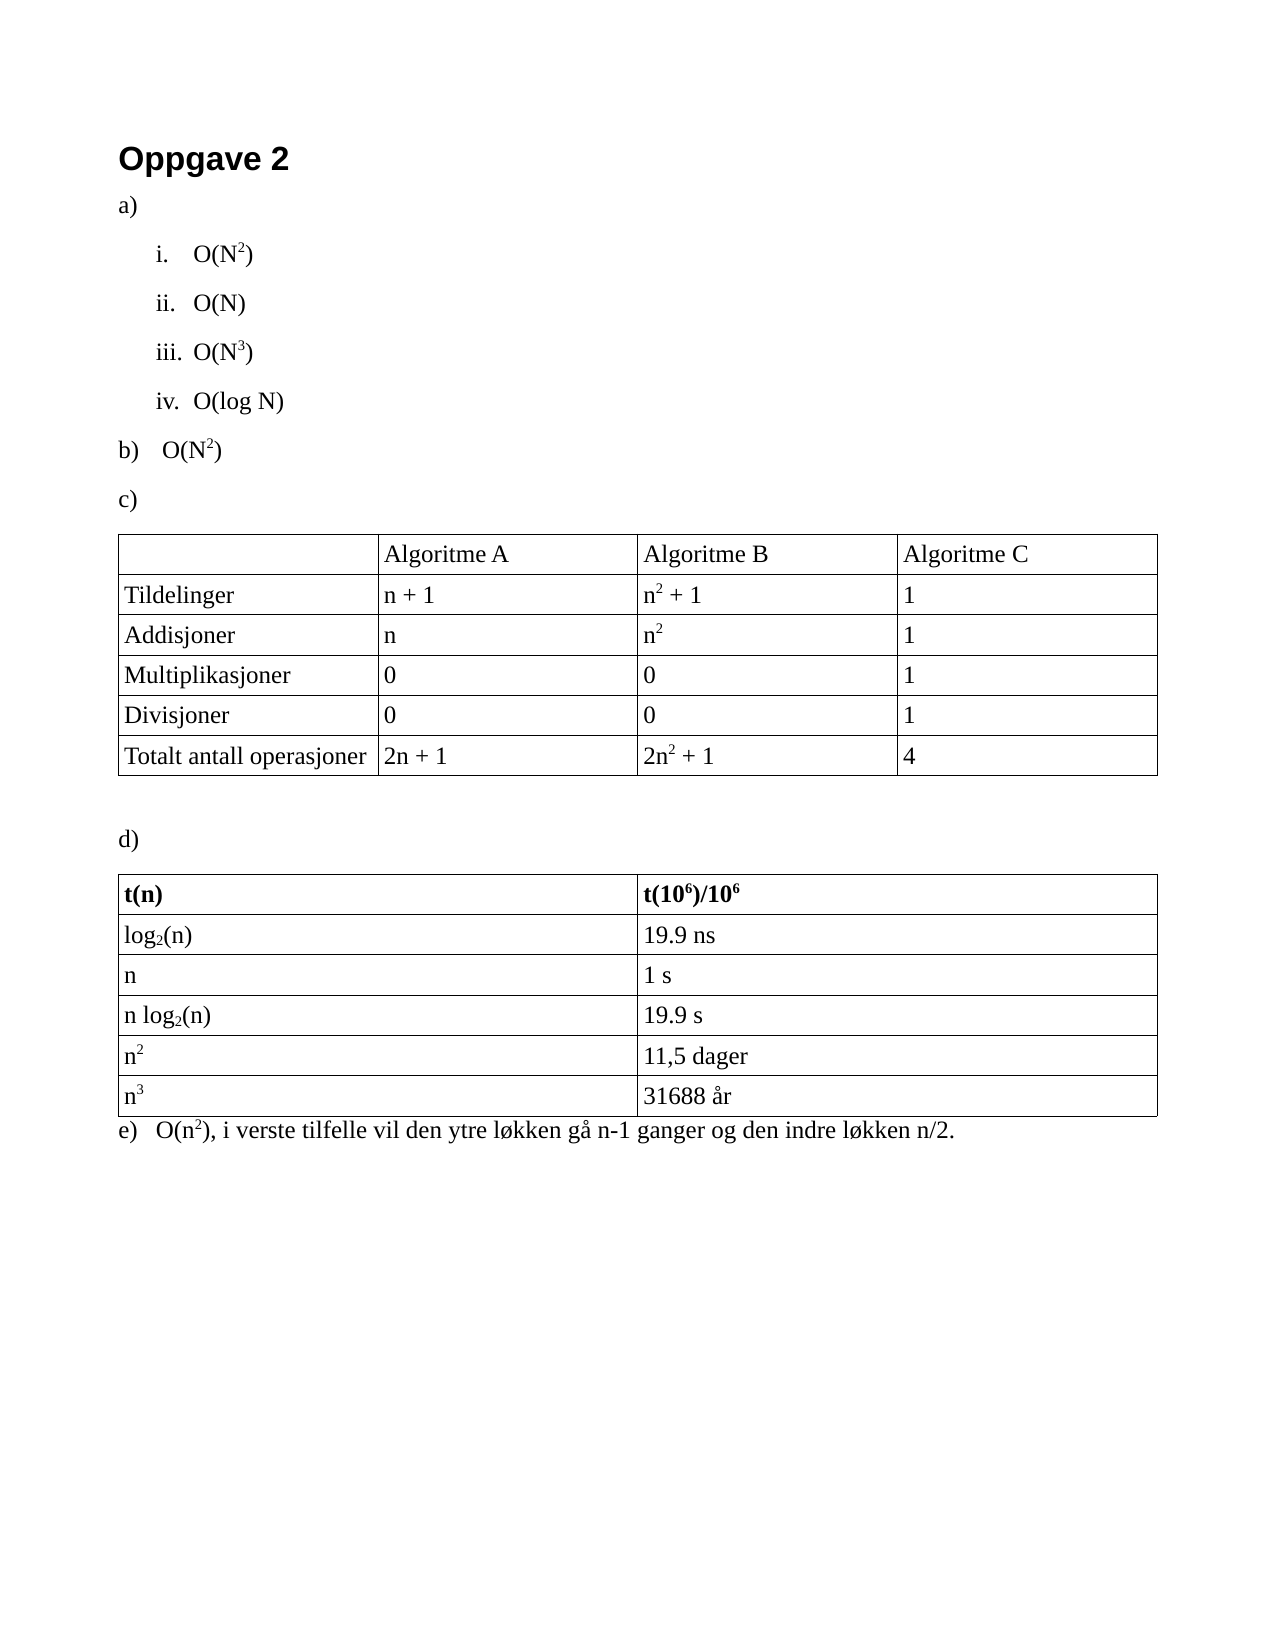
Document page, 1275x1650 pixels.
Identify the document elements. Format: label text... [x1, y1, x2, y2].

subtitle Oppgave 2 [118, 139, 1157, 178]
table_cell 0 [379, 656, 637, 695]
table_cell 1 s [638, 955, 1157, 994]
list O(N2) [118, 435, 1157, 464]
table_header t(106)/106 [638, 875, 1157, 914]
table_cell 0 [638, 696, 897, 735]
table_cell 1 [898, 575, 1157, 614]
table_cell 2n2 + 1 [638, 736, 897, 775]
table_header t(n) [119, 875, 637, 914]
list O(N3) [156, 337, 1157, 366]
table_cell n [379, 615, 637, 654]
list O(n2), i verste tilfelle vil den ytre løkken gå n-1 ganger og den indre løkken n/2. [118, 1117, 1157, 1144]
table_cell 1 [898, 696, 1157, 735]
table_cell Divisjoner [119, 696, 378, 735]
table_cell Multiplikasjoner [119, 656, 378, 695]
table_cell n log2(n) [119, 996, 637, 1035]
list O(N) [156, 288, 1157, 317]
list O(log N) [156, 386, 1157, 415]
table_cell Addisjoner [119, 615, 378, 654]
table_cell 19.9 ns [638, 915, 1157, 954]
table_cell n + 1 [379, 575, 637, 614]
table_cell n2 [638, 615, 897, 654]
table_cell Totalt antall operasjoner [119, 736, 378, 775]
table_header Algoritme A [379, 535, 637, 574]
table_header Algoritme B [638, 535, 897, 574]
table_header Algoritme C [898, 535, 1157, 574]
table_cell 1 [898, 615, 1157, 654]
table_cell 19.9 s [638, 996, 1157, 1035]
table_cell 2n + 1 [379, 736, 637, 775]
table_cell 0 [638, 656, 897, 695]
table_cell 1 [898, 656, 1157, 695]
table_header [119, 535, 378, 574]
list O(N2) [156, 239, 1157, 268]
table_cell 0 [379, 696, 637, 735]
table_cell n2 + 1 [638, 575, 897, 614]
table_cell n [119, 955, 637, 994]
table_cell 11,5 dager [638, 1036, 1157, 1075]
table_cell n3 [119, 1076, 637, 1116]
table_cell 31688 år [638, 1076, 1157, 1116]
table_cell Tildelinger [119, 575, 378, 614]
table_cell log2(n) [119, 915, 637, 954]
table_cell 4 [898, 736, 1157, 775]
table_cell n2 [119, 1036, 637, 1075]
